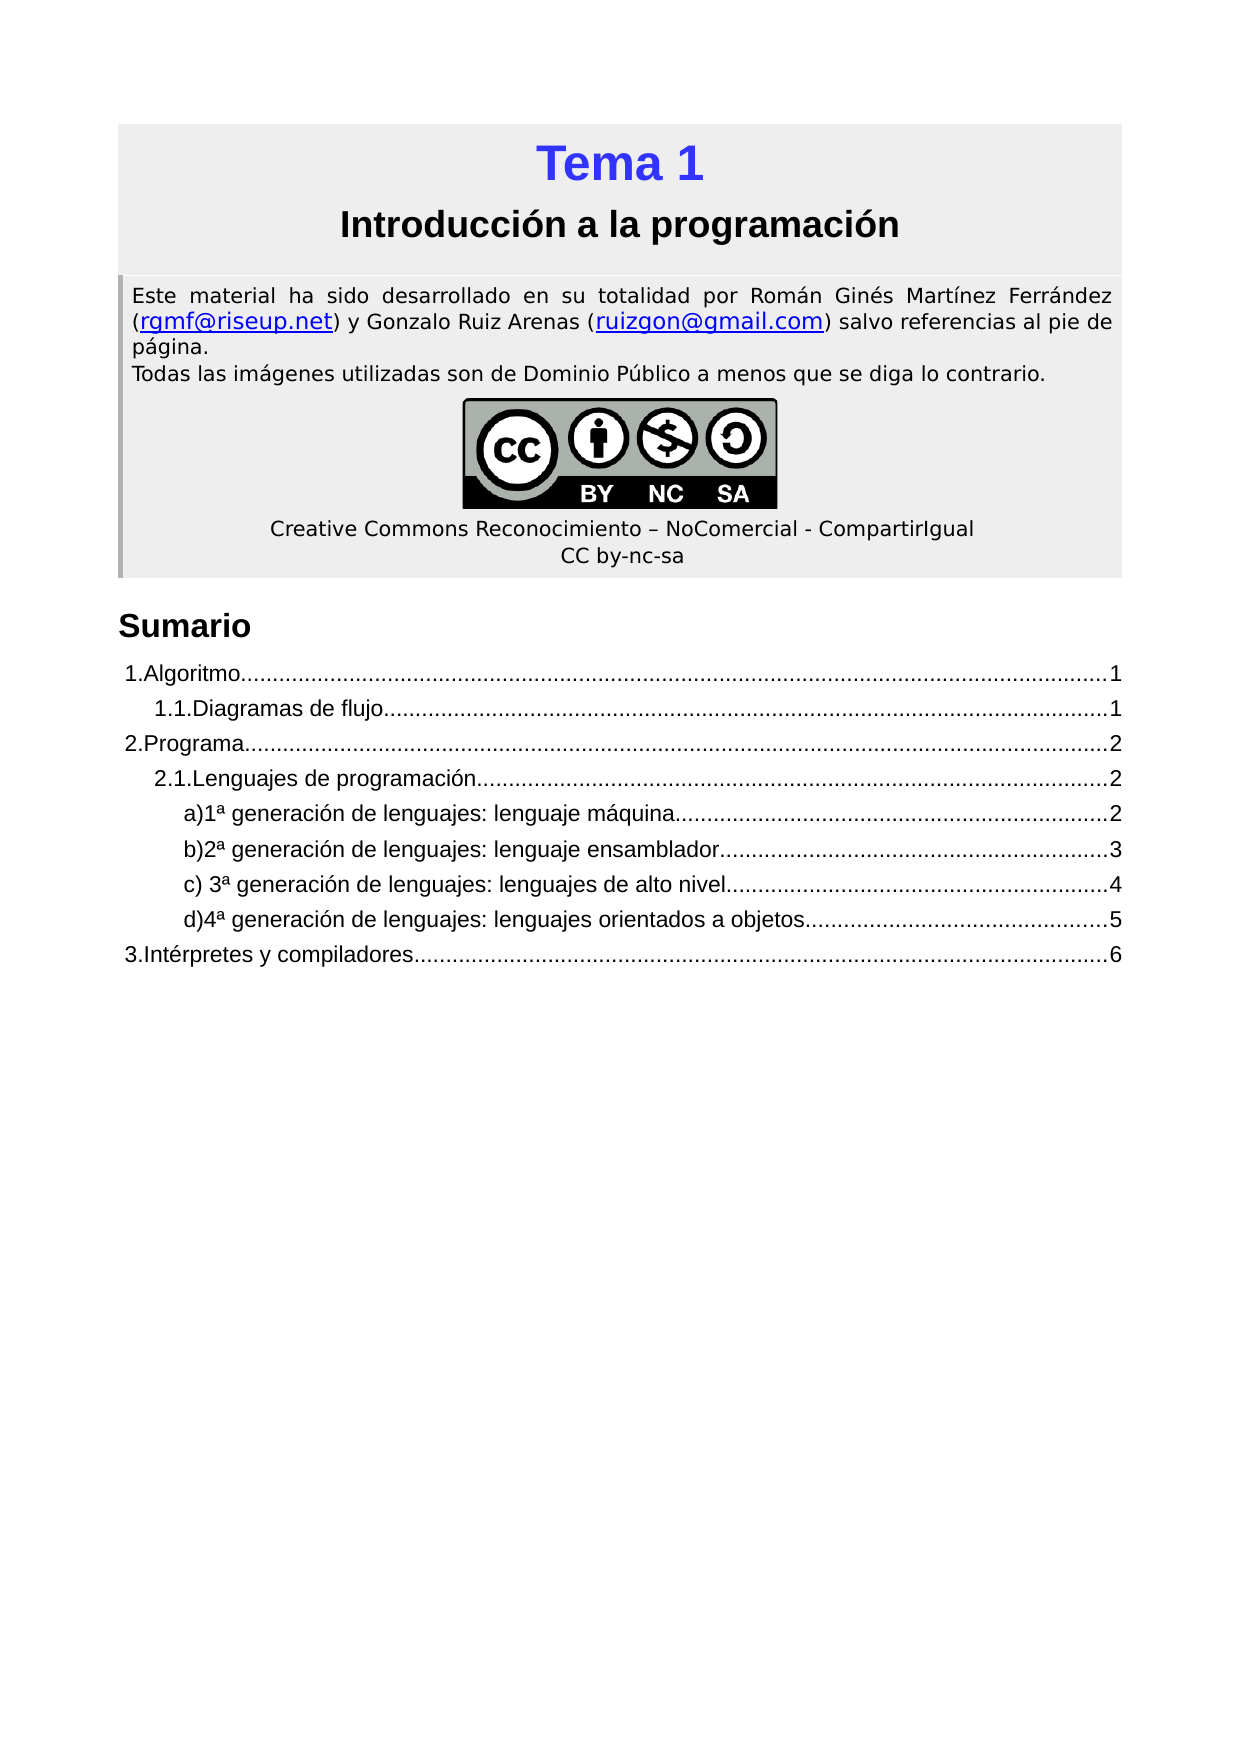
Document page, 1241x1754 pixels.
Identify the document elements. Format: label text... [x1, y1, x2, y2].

text 1.1.Diagramas de flujo 1 [148, 695, 1122, 721]
picture [462, 398, 778, 509]
subtitle Sumario [118, 606, 1122, 644]
title Tema 1 [118, 125, 1122, 191]
text CC by-nc-sa [123, 536, 1122, 578]
text c) 3ª generación de lenguajes: lenguajes de alto nivel 4 [177, 871, 1122, 897]
text d)4ª generación de lenguajes: lenguajes orientados a objetos 5 [177, 906, 1122, 932]
text Creative Commons Reconocimiento – NoComercial - CompartirIgual [123, 381, 1122, 536]
subtitle Introducción a la programación [118, 196, 1122, 251]
text Todas las imágenes utilizadas son de Dominio Público a menos que se diga lo contrario. [123, 353, 1122, 381]
text 2.Programa 2 [118, 730, 1122, 756]
text b)2ª generación de lenguajes: lenguaje ensamblador 3 [177, 836, 1122, 862]
text Este material ha sido desarrollado en su totalidad por Román Ginés Martínez Ferrández (rgmf@riseup.net) y Gonzalo Ruiz Arenas (ruizgon@gmail.com) salvo referencias al pie de página. [123, 276, 1122, 353]
text 3.Intérpretes y compiladores 6 [118, 941, 1122, 968]
text 1.Algoritmo 1 [118, 659, 1122, 686]
text a)1ª generación de lenguajes: lenguaje máquina 2 [177, 800, 1122, 827]
text 2.1.Lenguajes de programación 2 [148, 765, 1122, 792]
